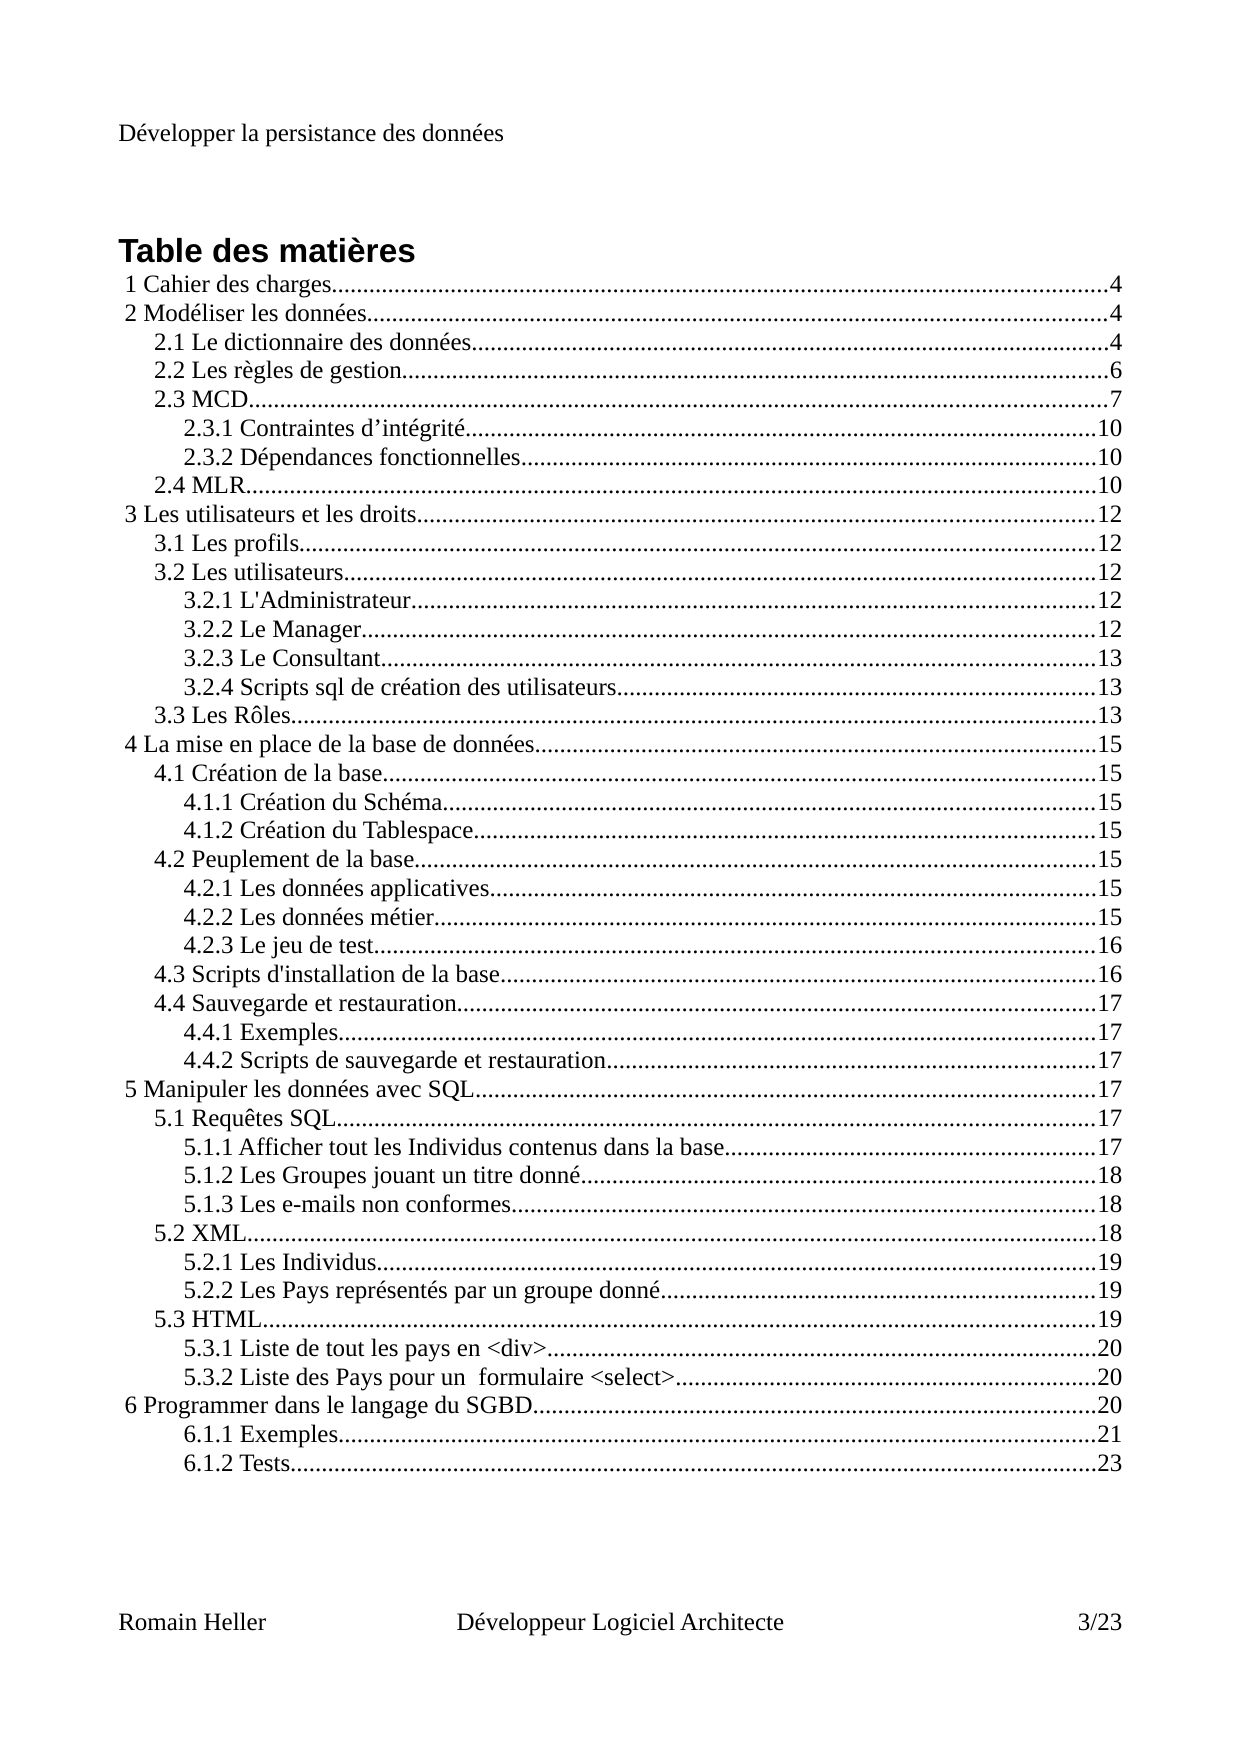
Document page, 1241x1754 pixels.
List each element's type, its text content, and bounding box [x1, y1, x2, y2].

text 4.2.3 Le jeu de test 16 [177, 931, 1122, 959]
text 5.2.2 Les Pays représentés par un groupe donné 19 [177, 1276, 1122, 1304]
text 5.1.1 Afficher tout les Individus contenus dans la base 17 [177, 1132, 1122, 1161]
text 4.1.1 Création du Schéma 15 [177, 787, 1122, 816]
text 5.3 HTML 19 [148, 1304, 1122, 1333]
text 3.2.4 Scripts sql de création des utilisateurs 13 [177, 672, 1122, 701]
text 3.2.3 Le Consultant 13 [177, 643, 1122, 672]
text 4.1.2 Création du Tablespace 15 [177, 816, 1122, 844]
text 3.3 Les Rôles 13 [148, 701, 1122, 729]
text 4.2.2 Les données métier 15 [177, 902, 1122, 931]
text 5.2.1 Les Individus 19 [177, 1247, 1122, 1276]
text 4.4.1 Exemples 17 [177, 1017, 1122, 1046]
text 2.4 MLR 10 [148, 471, 1122, 499]
text 5 Manipuler les données avec SQL 17 [118, 1074, 1122, 1103]
text 2.1 Le dictionnaire des données 4 [148, 327, 1122, 356]
text 4.2.1 Les données applicatives 15 [177, 873, 1122, 902]
text 2.2 Les règles de gestion 6 [148, 356, 1122, 384]
text 3.2 Les utilisateurs 12 [148, 557, 1122, 586]
text 2.3 MCD 7 [148, 384, 1122, 413]
text 4.4 Sauvegarde et restauration 17 [148, 988, 1122, 1017]
text 3 Les utilisateurs et les droits 12 [118, 499, 1122, 528]
text 6.1.2 Tests 23 [177, 1448, 1122, 1477]
text 4 La mise en place de la base de données 15 [118, 729, 1122, 758]
text 5.3.1 Liste de tout les pays en <div> 20 [177, 1333, 1122, 1362]
text 1 Cahier des charges 4 [118, 269, 1122, 298]
text 5.1 Requêtes SQL 17 [148, 1103, 1122, 1132]
text 4.3 Scripts d'installation de la base 16 [148, 959, 1122, 988]
text 5.2 XML 18 [148, 1218, 1122, 1247]
text 6.1.1 Exemples 21 [177, 1419, 1122, 1448]
text 2.3.2 Dépendances fonctionnelles 10 [177, 442, 1122, 471]
text 4.2 Peuplement de la base 15 [148, 844, 1122, 873]
text 5.3.2 Liste des Pays pour un formulaire <select> 20 [177, 1362, 1122, 1391]
text 2.3.1 Contraintes d’intégrité 10 [177, 413, 1122, 442]
text 4.1 Création de la base 15 [148, 758, 1122, 787]
text 4.4.2 Scripts de sauvegarde et restauration 17 [177, 1046, 1122, 1074]
text 5.1.2 Les Groupes jouant un titre donné 18 [177, 1161, 1122, 1189]
text 2 Modéliser les données 4 [118, 298, 1122, 327]
text 5.1.3 Les e-mails non conformes 18 [177, 1189, 1122, 1218]
text 6 Programmer dans le langage du SGBD 20 [118, 1391, 1122, 1419]
text 3.2.1 L'Administrateur 12 [177, 586, 1122, 614]
text 3.1 Les profils 12 [148, 528, 1122, 557]
subtitle Table des matières [118, 231, 1122, 269]
text 3.2.2 Le Manager 12 [177, 614, 1122, 643]
